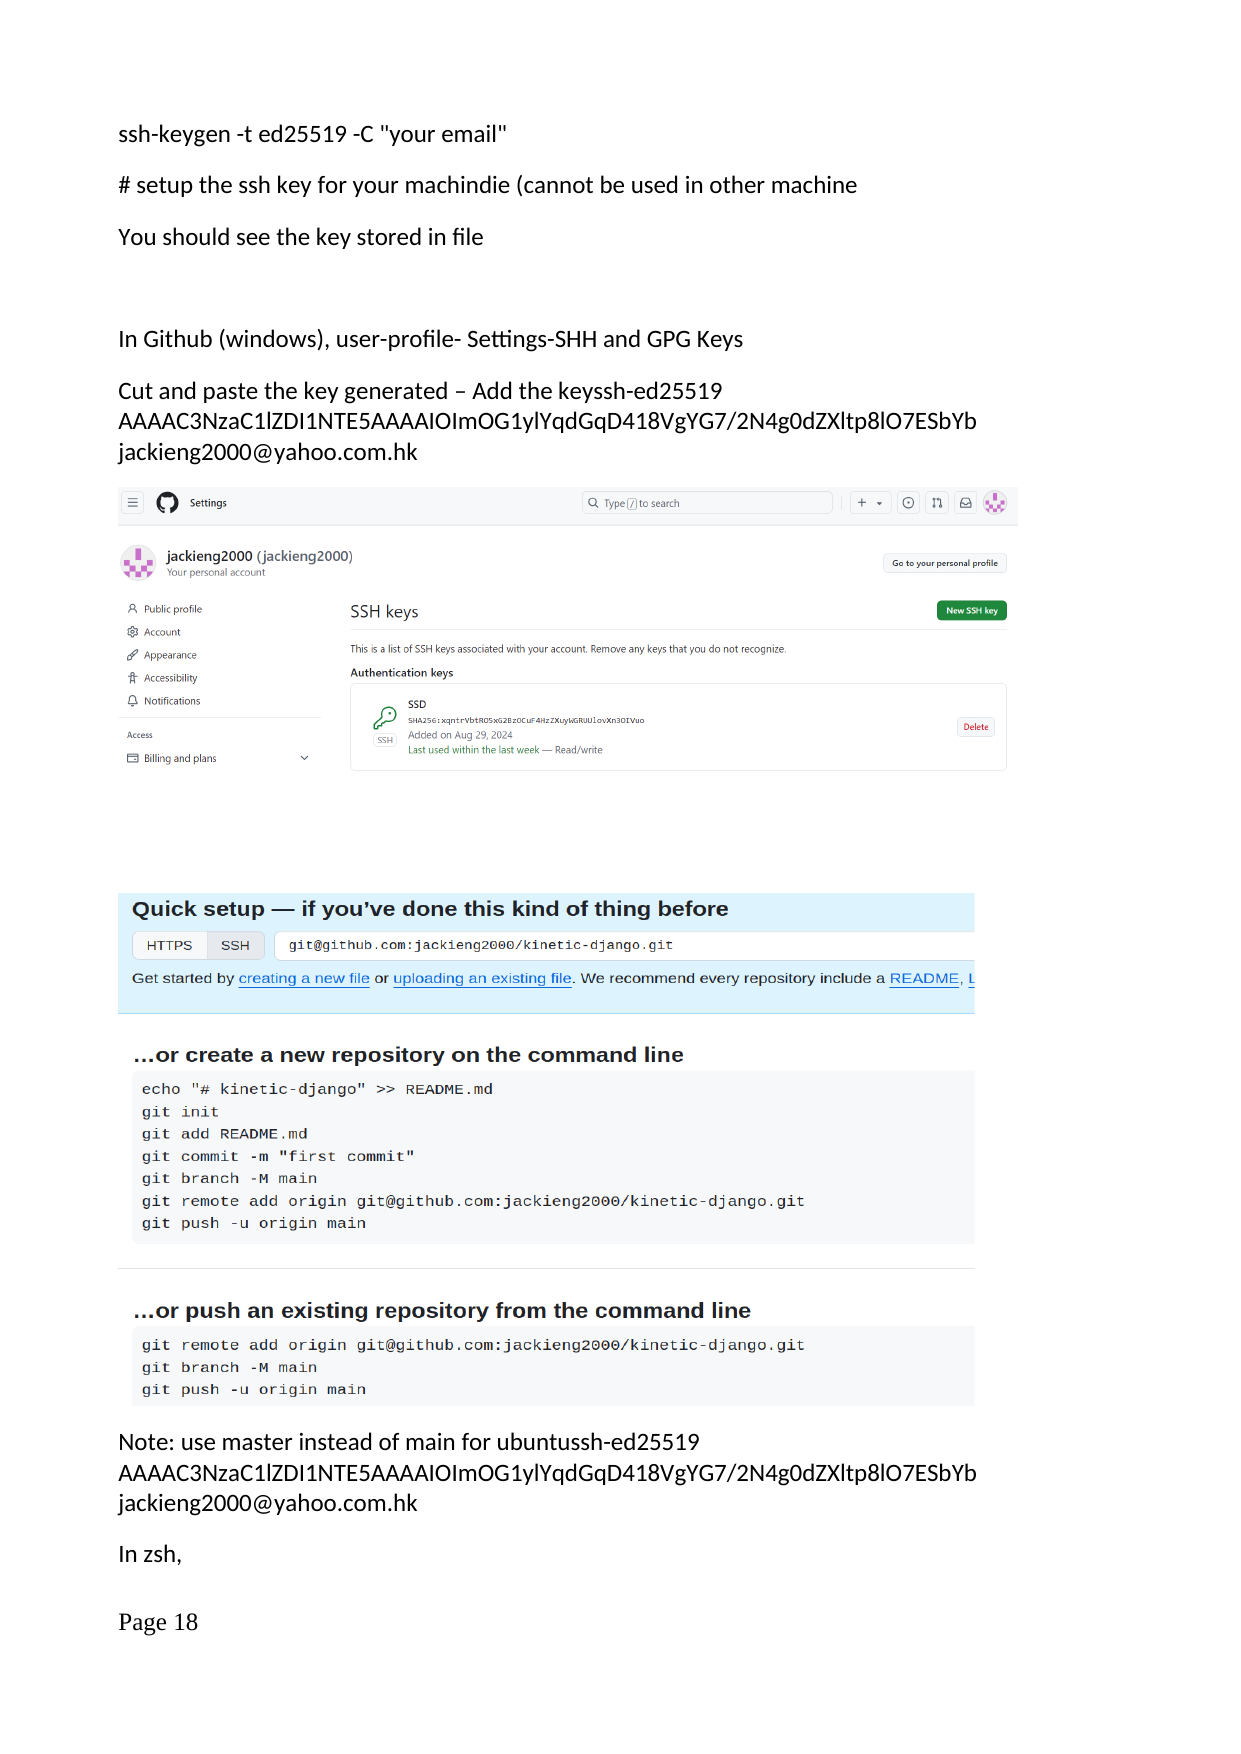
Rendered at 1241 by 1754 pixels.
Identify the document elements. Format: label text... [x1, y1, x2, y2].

text In zsh, [118, 1539, 1122, 1569]
text Note: use master instead of main for ubuntussh-ed25519 AAAAC3NzaC1lZDI1NTE5AAAAIOImOG1ylYqdGqD418VgYG7/2N4g0dZXltp8lO7ESbYb jackieng2000@yahoo.com.hk [118, 1426, 1122, 1518]
picture [118, 487, 1019, 776]
text You should see the key stored in file [118, 221, 1122, 251]
text # setup the ssh key for your machindie (cannot be used in other machine [118, 169, 1122, 200]
text ssh-keygen -t ed25519 -C "your email" [118, 118, 1122, 149]
text In Github (windows), user-profile- Settings-SHH and GPG Keys [118, 323, 1122, 354]
text Cut and paste the key generated – Add the keyssh-ed25519 AAAAC3NzaC1lZDI1NTE5AAAAIOImOG1ylYqdGqD418VgYG7/2N4g0dZXltp8lO7ESbYb jackieng2000@yahoo.com.hk [118, 375, 1122, 466]
picture [118, 893, 975, 1406]
